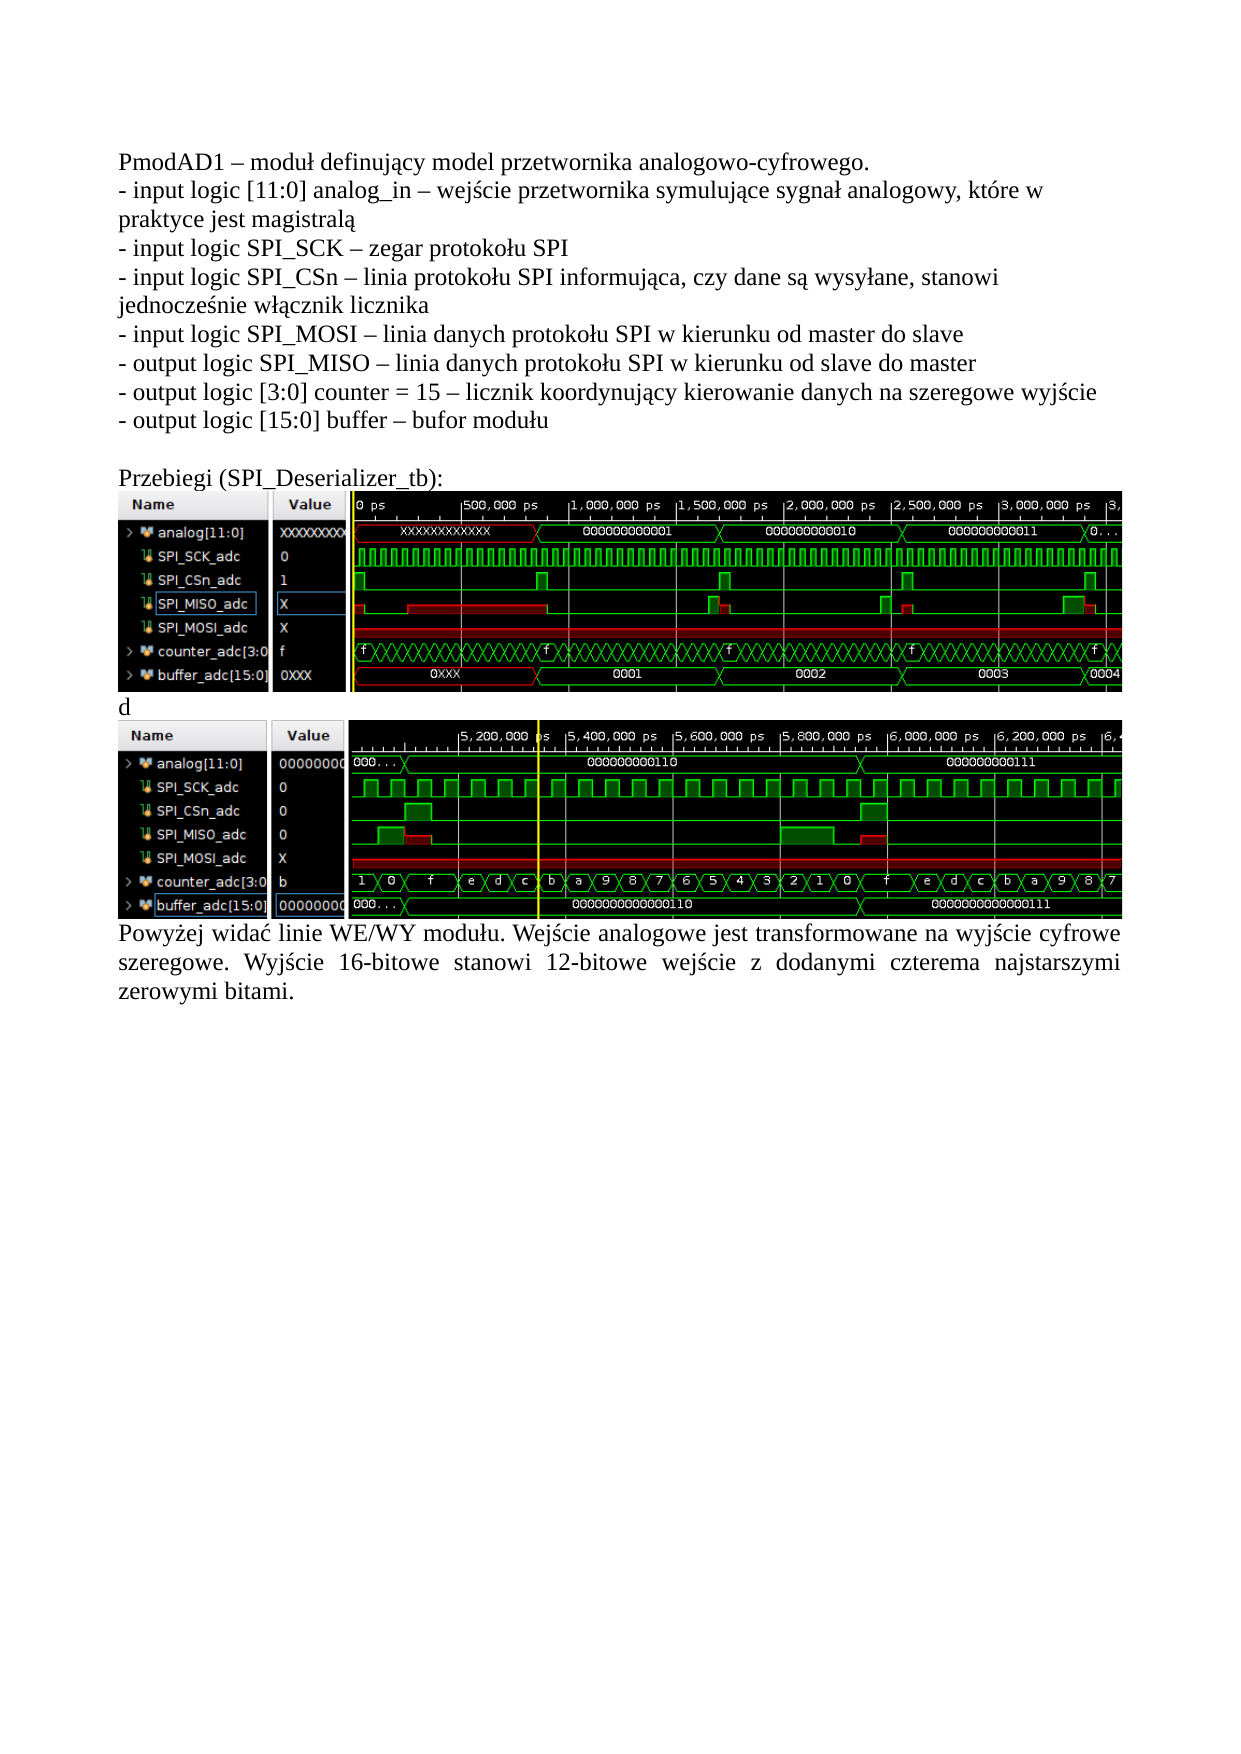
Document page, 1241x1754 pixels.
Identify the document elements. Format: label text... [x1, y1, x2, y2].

text - input logic SPI_CSn – linia protokołu SPI informująca, czy dane są wysyłane, stanowi jednocześnie włącznik licznika [118, 262, 1122, 319]
text - output logic [3:0] counter = 15 – licznik koordynujący kierowanie danych na szeregowe wyjście [118, 377, 1122, 406]
text d [118, 692, 1122, 720]
text PmodAD1 – moduł definujący model przetwornika analogowo-cyfrowego. [118, 147, 1122, 176]
text - input logic SPI_SCK – zegar protokołu SPI [118, 233, 1122, 262]
text Powyżej widać linie WE/WY modułu. Wejście analogowe jest transformowane na wyjście cyfrowe szeregowe. Wyjście 16-bitowe stanowi 12-bitowe wejście z dodanymi czterema najstarszymi zerowymi bitami. [118, 919, 1122, 1005]
text - input logic SPI_MOSI – linia danych protokołu SPI w kierunku od master do slave [118, 319, 1122, 348]
text - output logic SPI_MISO – linia danych protokołu SPI w kierunku od slave do master [118, 348, 1122, 377]
text - input logic [11:0] analog_in – wejście przetwornika symulujące sygnał analogowy, które w praktyce jest magistralą [118, 176, 1122, 233]
text Przebiegi (SPI_Deserializer_tb): [118, 463, 1122, 491]
picture [118, 720, 1123, 919]
text - output logic [15:0] buffer – bufor modułu [118, 406, 1122, 434]
picture [118, 491, 1123, 692]
